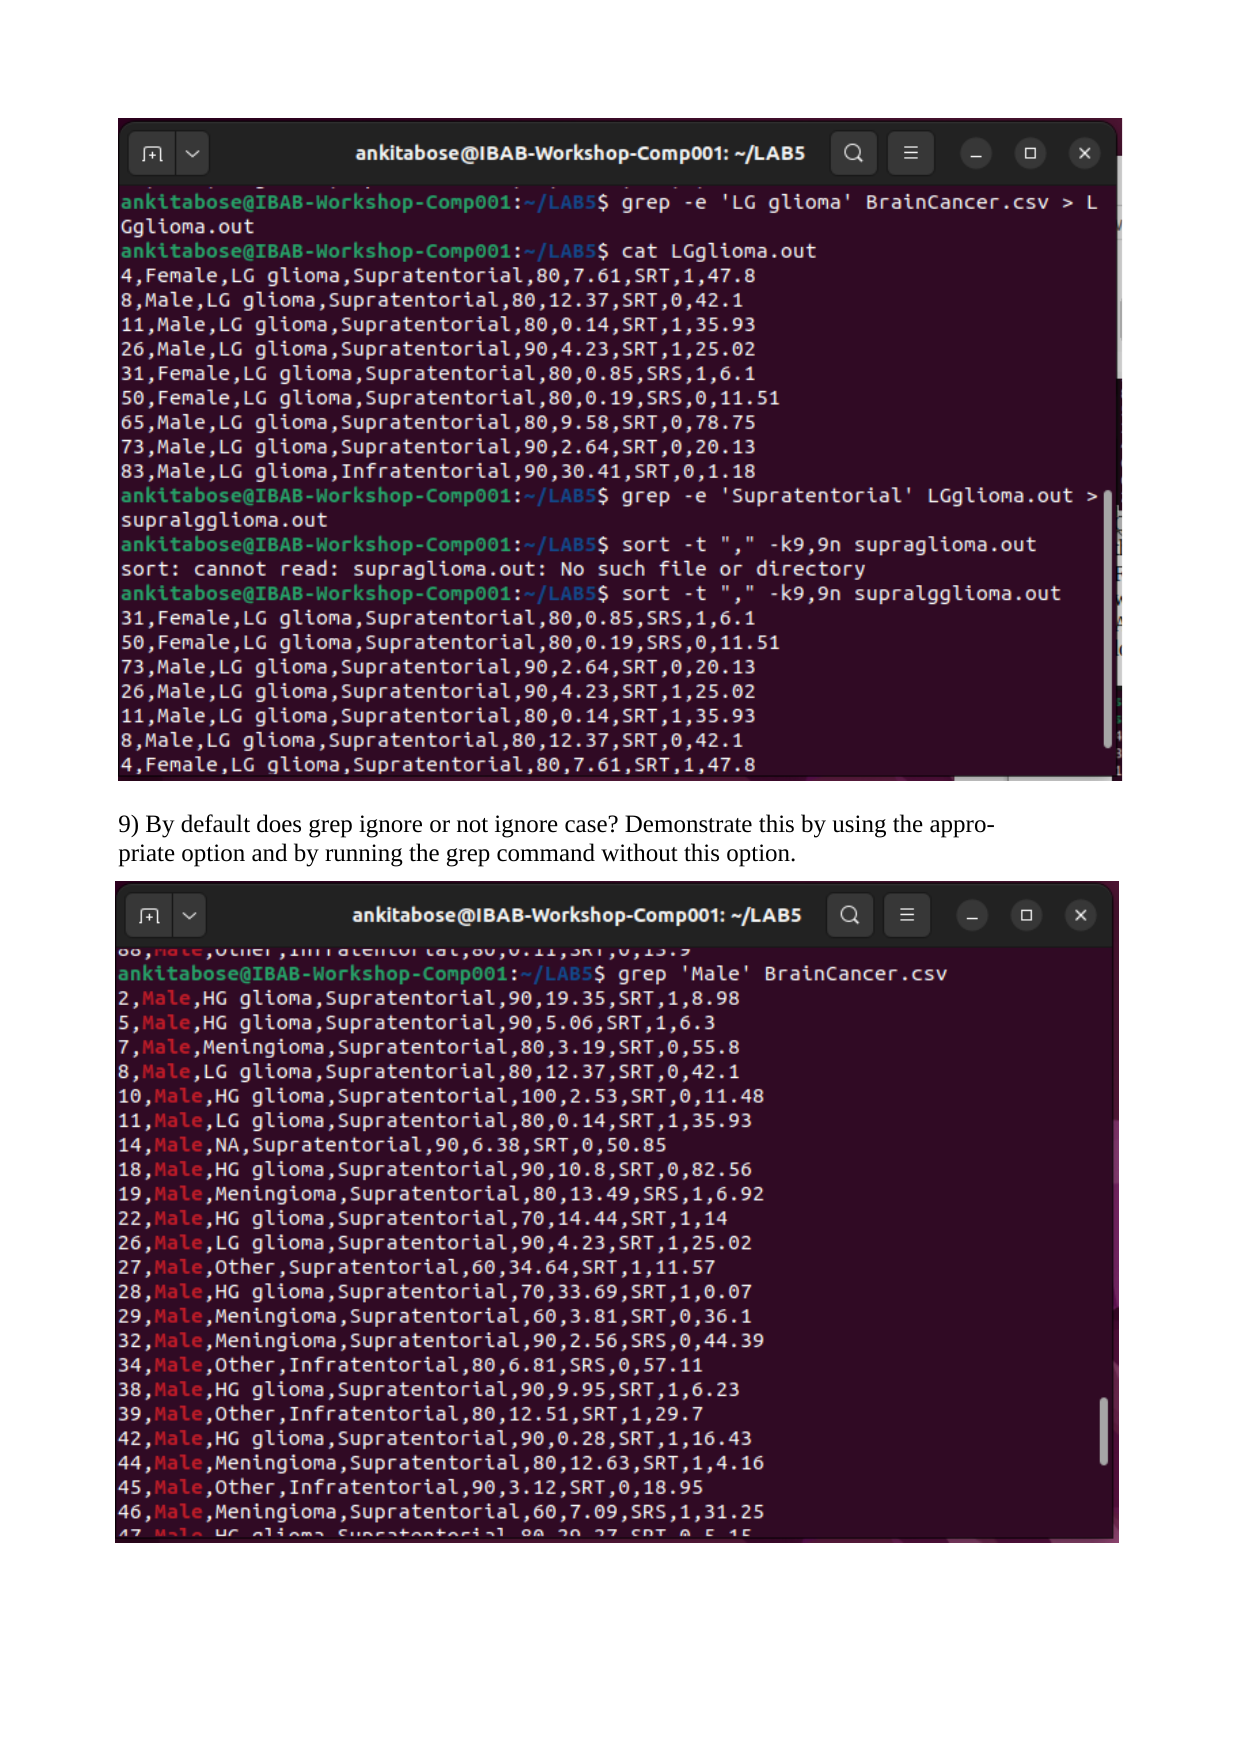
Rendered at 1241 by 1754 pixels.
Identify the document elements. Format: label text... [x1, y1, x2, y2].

text priate option and by running the grep command without this option. [118, 838, 1122, 866]
picture [115, 881, 1119, 1543]
picture [118, 118, 1123, 781]
text 9) By default does grep ignore or not ignore case? Demonstrate this by using the appro- [118, 809, 1122, 838]
